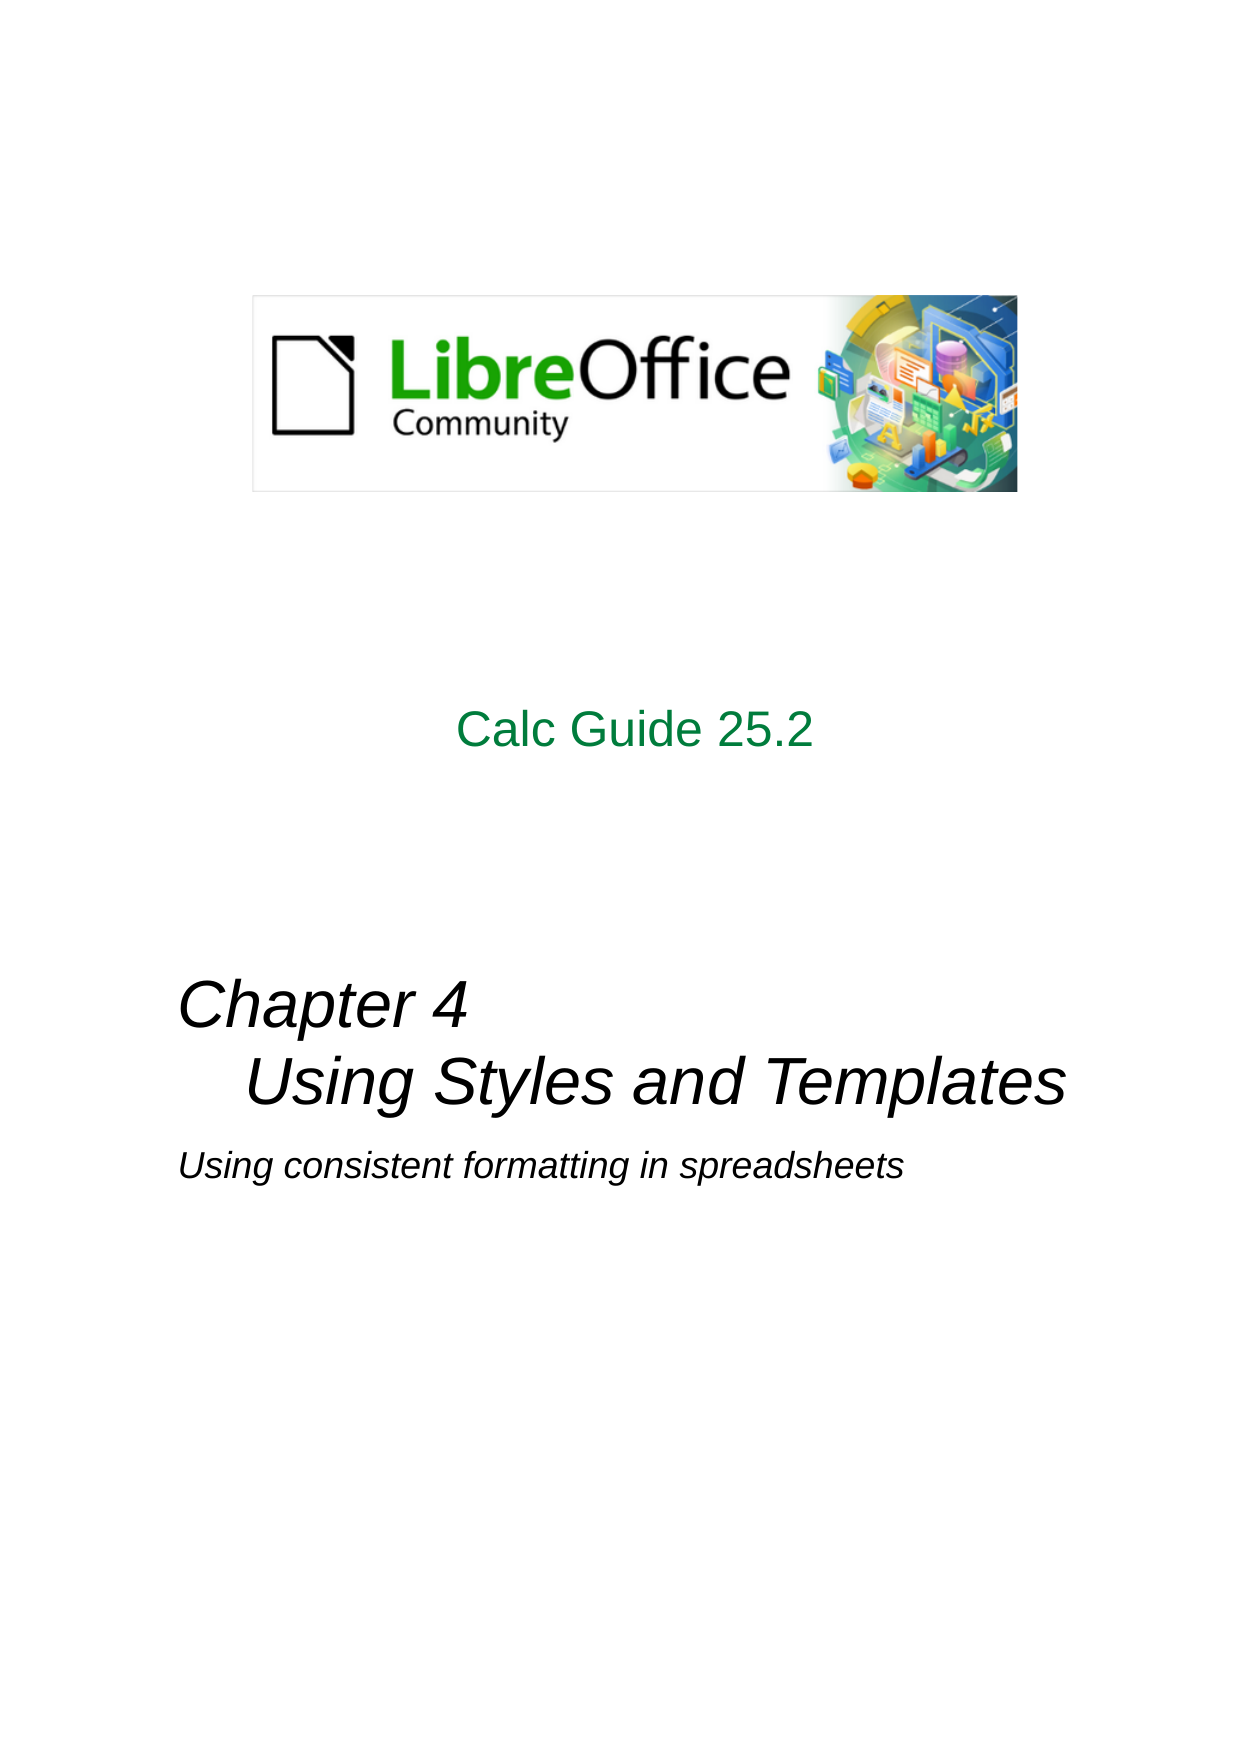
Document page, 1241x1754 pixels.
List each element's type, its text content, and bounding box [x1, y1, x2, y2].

title Chapter 4 Using Styles and Templates [177, 965, 1093, 1119]
picture [252, 295, 1018, 492]
text Calc Guide 25.2 [177, 699, 1093, 757]
subtitle Using consistent formatting in spreadsheets [177, 1143, 1093, 1187]
